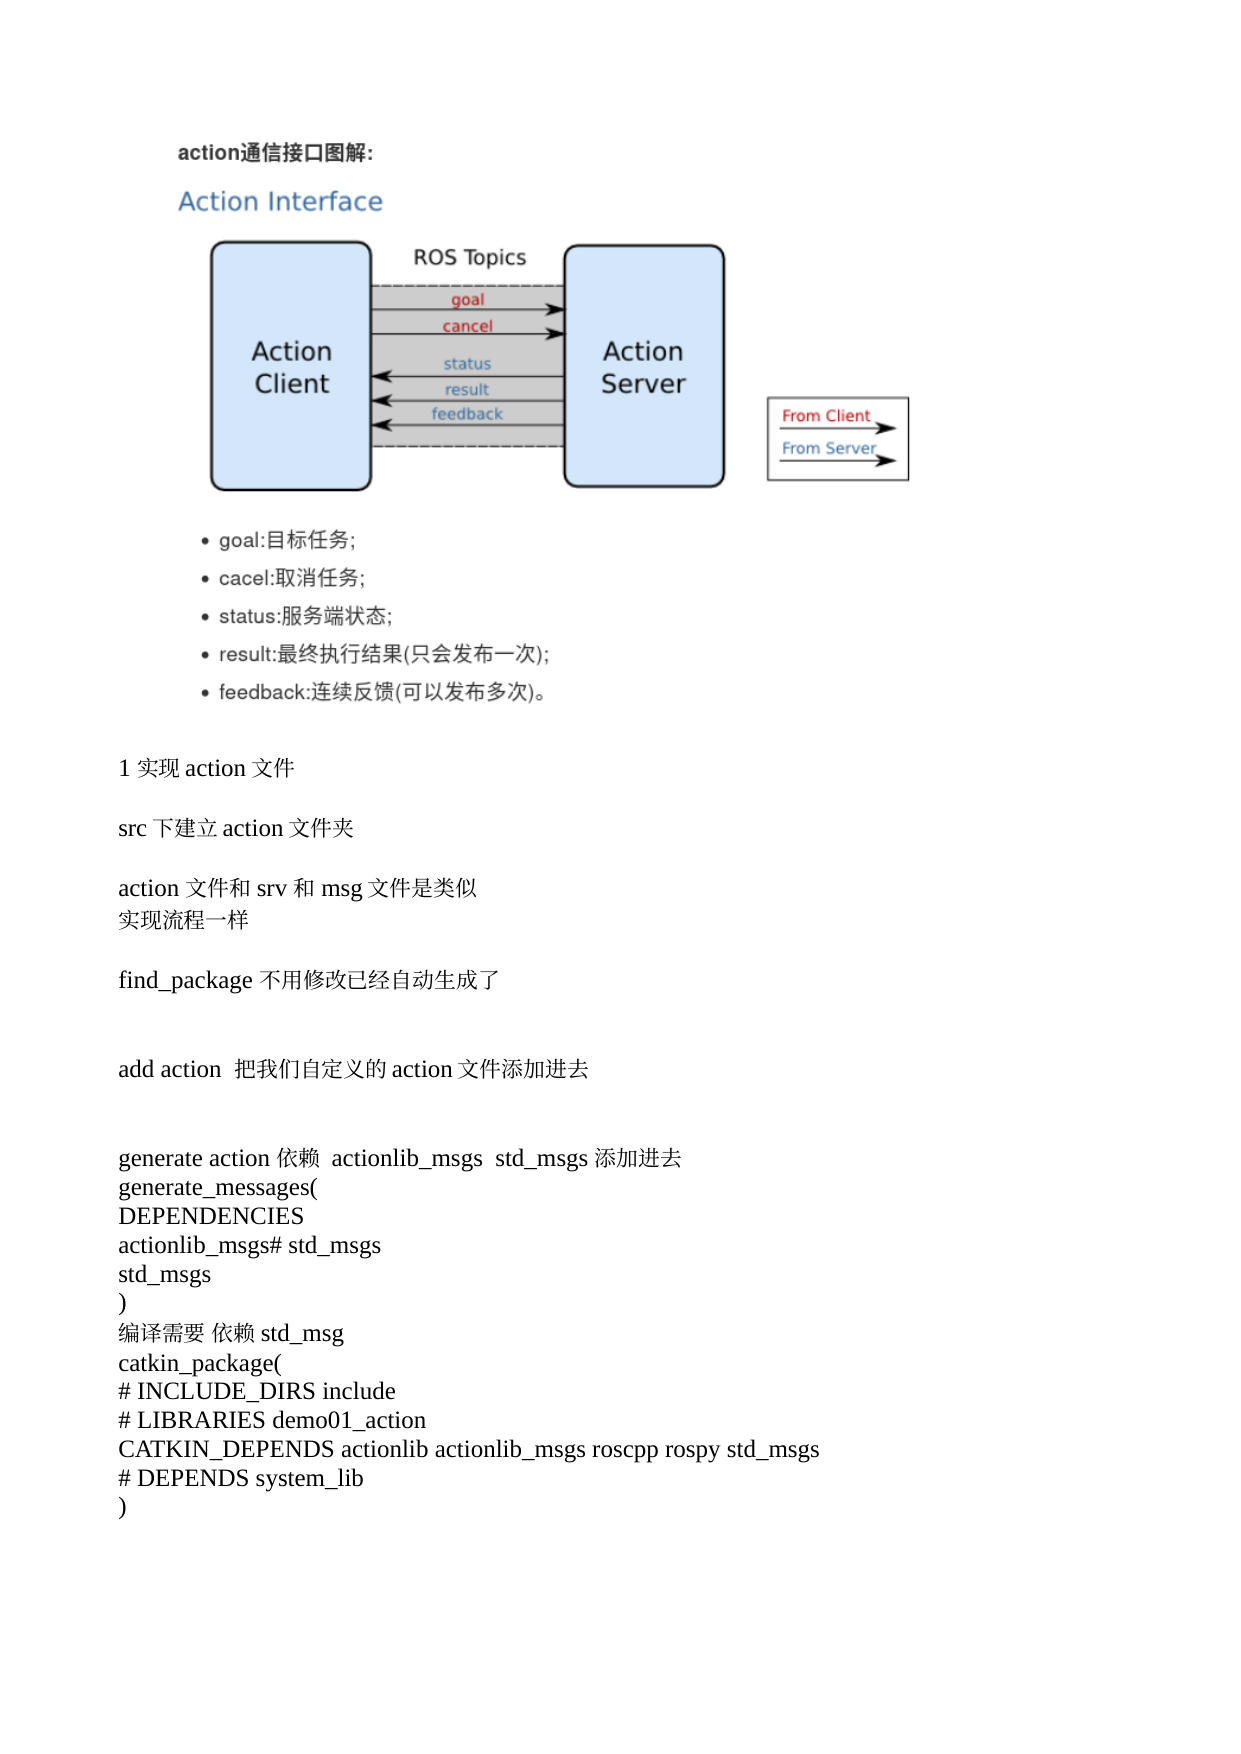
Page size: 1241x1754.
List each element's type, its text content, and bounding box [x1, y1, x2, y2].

text generate_messages( [118, 1172, 1122, 1201]
text # DEPENDS system_lib [118, 1463, 1122, 1491]
text 1 实现action文件 [118, 751, 1122, 782]
text ) [118, 1491, 1122, 1520]
text std_msgs [118, 1259, 1122, 1287]
text ) [118, 1287, 1122, 1316]
text action 文件和 srv 和 msg文件是类似 [118, 871, 1122, 903]
text src下建立action文件夹 [118, 811, 1122, 843]
text catkin_package( [118, 1348, 1122, 1376]
text # INCLUDE_DIRS include [118, 1376, 1122, 1405]
text # LIBRARIES demo01_action [118, 1405, 1122, 1434]
picture [107, 135, 1111, 723]
text actionlib_msgs# std_msgs [118, 1230, 1122, 1259]
text DEPENDENCIES [118, 1201, 1122, 1230]
text 实现流程一样 [118, 903, 1122, 934]
text find_package 不用修改已经自动生成了 [118, 963, 1122, 994]
text CATKIN_DEPENDS actionlib actionlib_msgs roscpp rospy std_msgs [118, 1434, 1122, 1463]
text generate action 依赖 actionlib_msgs std_msgs 添加进去 [118, 1141, 1122, 1172]
text add action 把我们自定义的action文件添加进去 [118, 1052, 1122, 1083]
text 编译需要 依赖 std_msg [118, 1316, 1122, 1348]
